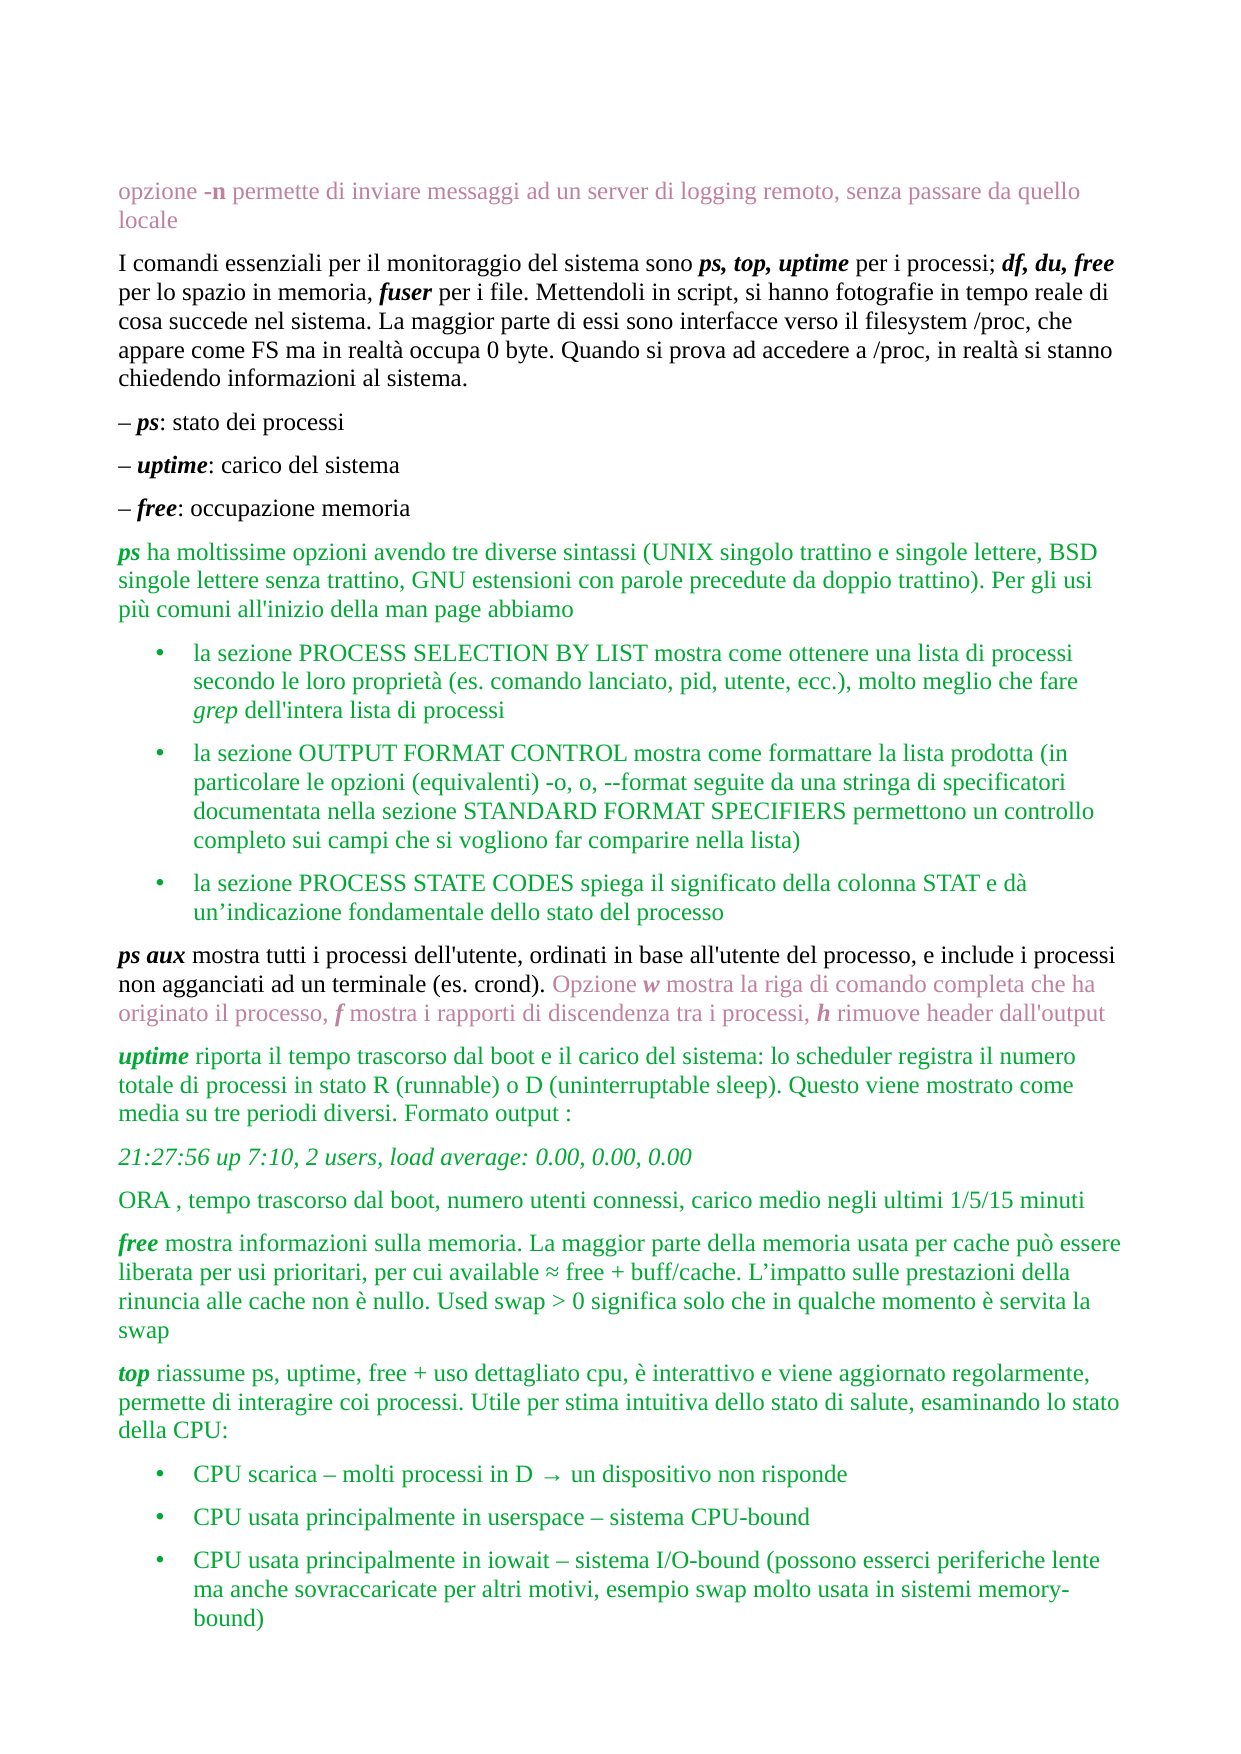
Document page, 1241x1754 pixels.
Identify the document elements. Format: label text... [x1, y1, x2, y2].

text uptime riporta il tempo trascorso dal boot e il carico del sistema: lo scheduler registra il numero totale di processi in stato R (runnable) o D (uninterruptable sleep). Questo viene mostrato come media su tre periodi diversi. Formato output : [118, 1041, 1122, 1127]
text I comandi essenziali per il monitoraggio del sistema sono ps, top, uptime per i processi; df, du, free per lo spazio in memoria, fuser per i file. Mettendoli in script, si hanno fotografie in tempo reale di cosa succede nel sistema. La maggior parte di essi sono interfacce verso il filesystem /proc, che appare come FS ma in realtà occupa 0 byte. Quando si prova ad accedere a /proc, in realtà si stanno chiedendo informazioni al sistema. [118, 248, 1122, 392]
list la sezione PROCESS SELECTION BY LIST mostra come ottenere una lista di processi secondo le loro proprietà (es. comando lanciato, pid, utente, ecc.), molto meglio che fare grep dell'intera lista di processi [156, 638, 1122, 724]
list CPU scarica – molti processi in D → un dispositivo non risponde [156, 1459, 1122, 1488]
list CPU usata principalmente in userspace – sistema CPU-bound [156, 1502, 1122, 1531]
text opzione -n permette di inviare messaggi ad un server di logging remoto, senza passare da quello locale [118, 176, 1122, 234]
text free mostra informazioni sulla memoria. La maggior parte della memoria usata per cache può essere liberata per usi prioritari, per cui available ≈ free + buff/cache. L’impatto sulle prestazioni della rinuncia alle cache non è nullo. Used swap > 0 significa solo che in qualche momento è servita la swap [118, 1228, 1122, 1343]
text top riassume ps, uptime, free + uso dettagliato cpu, è interattivo e viene aggiornato regolarmente, permette di interagire coi processi. Utile per stima intuitiva dello stato di salute, esaminando lo stato della CPU: [118, 1358, 1122, 1444]
text – free: occupazione memoria [118, 493, 1122, 522]
text ORA , tempo trascorso dal boot, numero utenti connessi, carico medio negli ultimi 1/5/15 minuti [118, 1185, 1122, 1214]
list CPU usata principalmente in iowait – sistema I/O-bound (possono esserci periferiche lente ma anche sovraccaricate per altri motivi, esempio swap molto usata in sistemi memory-bound) [156, 1546, 1122, 1632]
text 21:27:56 up 7:10, 2 users, load average: 0.00, 0.00, 0.00 [118, 1142, 1122, 1171]
text – ps: stato dei processi [118, 407, 1122, 436]
text ps ha moltissime opzioni avendo tre diverse sintassi (UNIX singolo trattino e singole lettere, BSD singole lettere senza trattino, GNU estensioni con parole precedute da doppio trattino). Per gli usi più comuni all'inizio della man page abbiamo [118, 537, 1122, 623]
text ps aux mostra tutti i processi dell'utente, ordinati in base all'utente del processo, e include i processi non agganciati ad un terminale (es. crond). Opzione w mostra la riga di comando completa che ha originato il processo, f mostra i rapporti di discendenza tra i processi, h rimuove header dall'output [118, 940, 1122, 1026]
list la sezione OUTPUT FORMAT CONTROL mostra come formattare la lista prodotta (in particolare le opzioni (equivalenti) -o, o, --format seguite da una stringa di specificatori documentata nella sezione STANDARD FORMAT SPECIFIERS permettono un controllo completo sui campi che si vogliono far comparire nella lista) [156, 738, 1122, 853]
list la sezione PROCESS STATE CODES spiega il significato della colonna STAT e dà un’indicazione fondamentale dello stato del processo [156, 868, 1122, 926]
text – uptime: carico del sistema [118, 450, 1122, 479]
